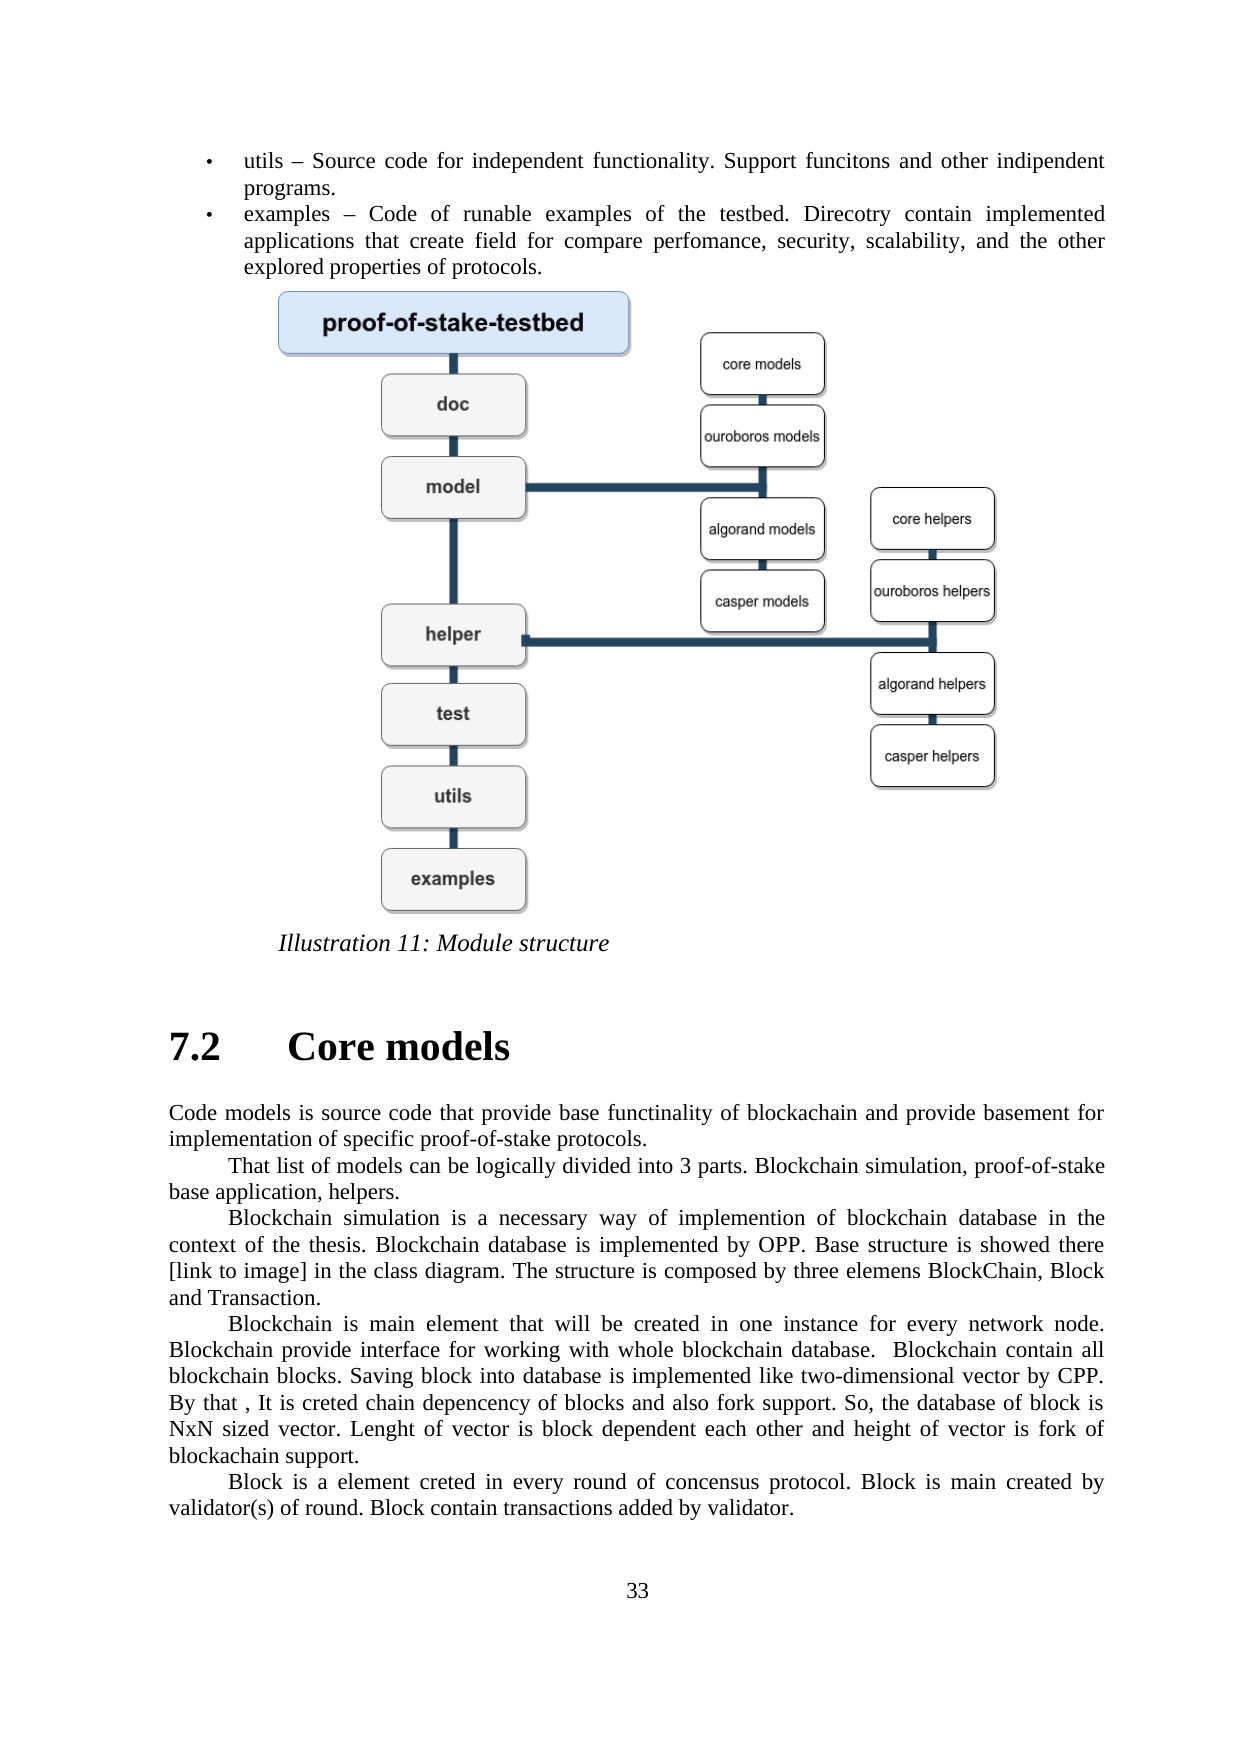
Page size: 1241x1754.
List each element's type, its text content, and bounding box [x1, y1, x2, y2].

list utils – Source code for independent functionality. Support funcitons and other indipendent programs. [206, 148, 1106, 200]
text Illustration 11: Module structure [278, 914, 997, 957]
picture [278, 291, 997, 914]
text Blockchain simulation is a necessary way of implemention of blockchain database in the context of the thesis. Blockchain database is implemented by OPP. Base structure is showed there [link to image] in the class diagram. The structure is composed by three elemens BlockChain, Block and Transaction. [169, 1204, 1106, 1310]
text That list of models can be logically divided into 3 parts. Blockchain simulation, proof-of-stake base application, helpers. [169, 1152, 1106, 1204]
text Block is a element creted in every round of concensus protocol. Block is main created by validator(s) of round. Block contain transactions added by validator. [169, 1468, 1106, 1521]
text Code models is source code that provide base functinality of blockachain and provide basement for implementation of specific proof-of-stake protocols. [169, 1099, 1106, 1152]
text Blockchain is main element that will be created in one instance for every network node. Blockchain provide interface for working with whole blockchain database. Blockchain contain all blockchain blocks. Saving block into database is implemented like two-dimensional vector by CPP. By that , It is creted chain depencency of blocks and also fork support. So, the database of block is NxN sized vector. Lenght of vector is block dependent each other and height of vector is fork of blockachain support. [169, 1310, 1106, 1468]
subtitle Core models [169, 1021, 1106, 1069]
list examples – Code of runable examples of the testbed. Direcotry contain implemented applications that create field for compare perfomance, security, scalability, and the other explored properties of protocols. [206, 200, 1106, 279]
